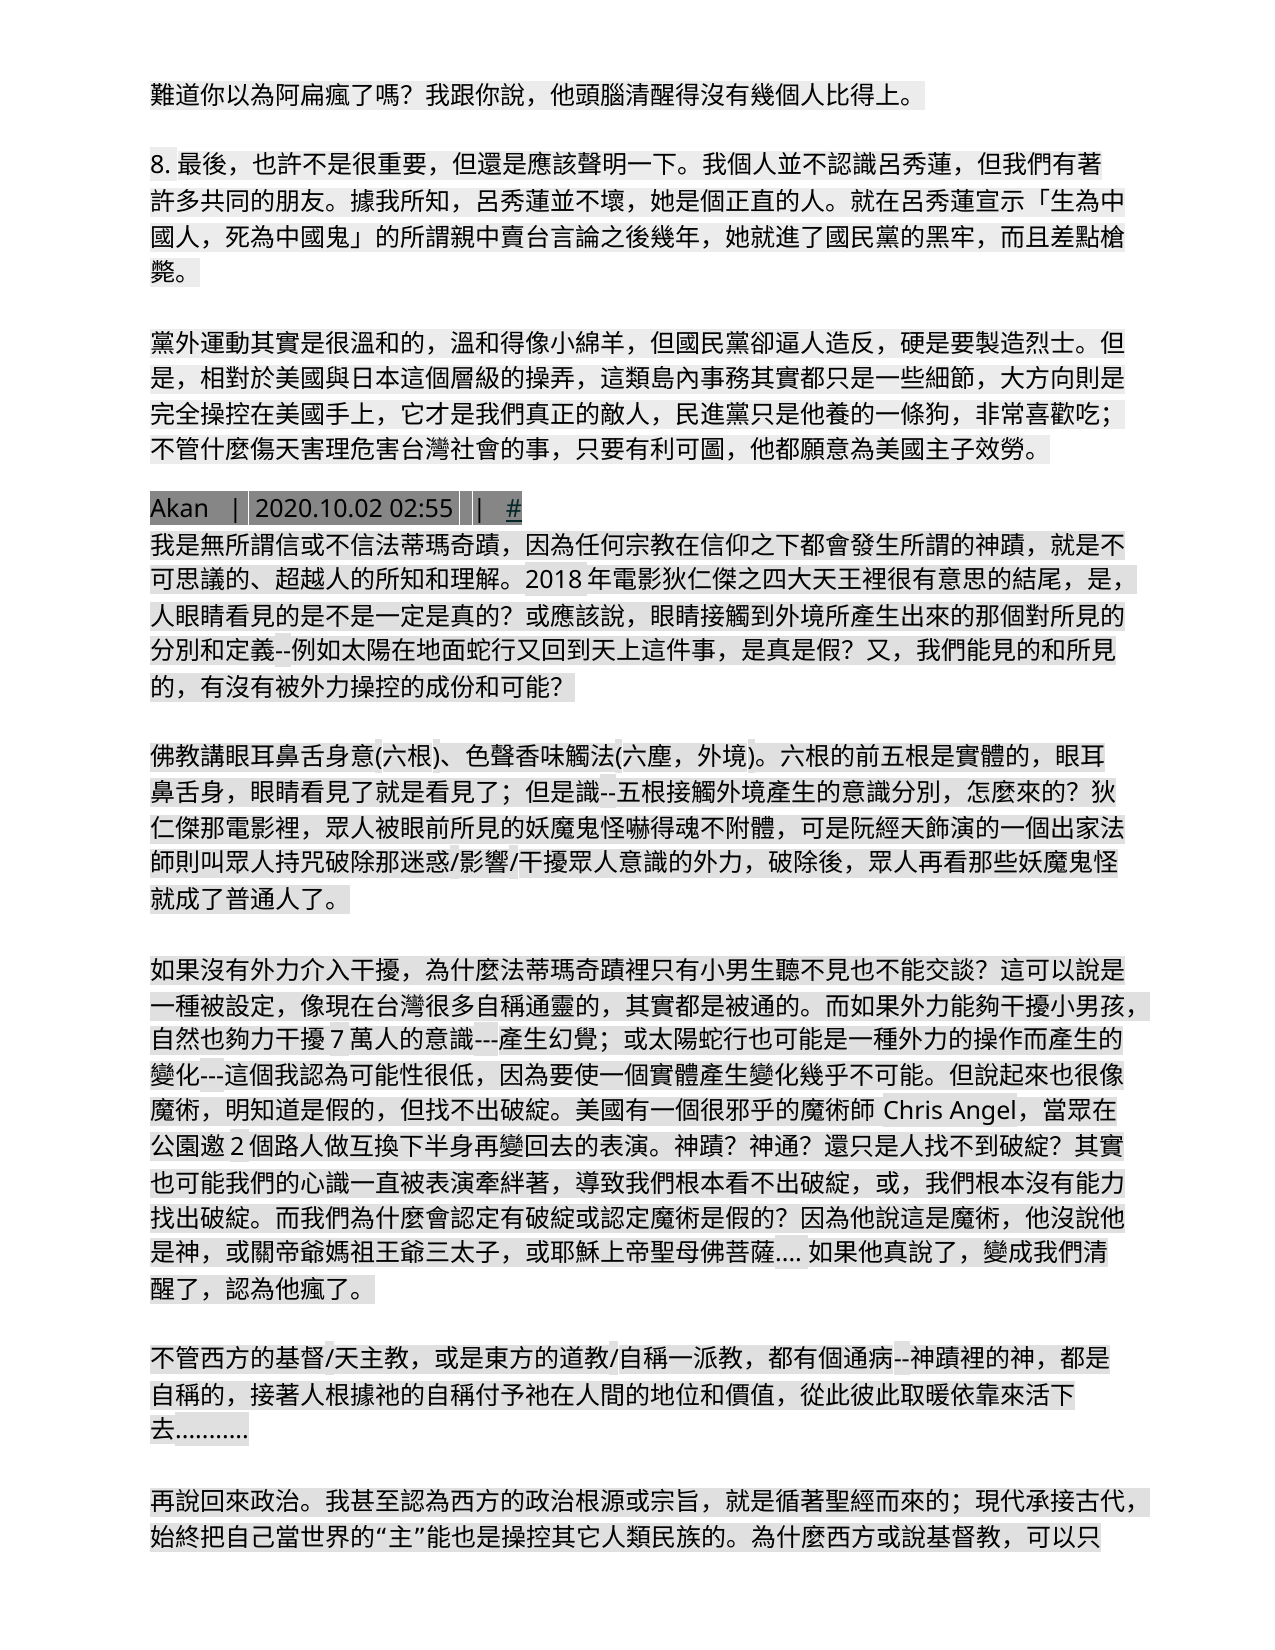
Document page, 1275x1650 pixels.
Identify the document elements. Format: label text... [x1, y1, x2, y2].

text Akan | 2020.10.02 02:55 | # [150, 489, 1125, 525]
text 「生為中國人，死為中國鬼」的呂秀蓮 陳真2020. 10. 02. 三年多前，也就是2017年1月23日和1月24日，我在巴勒網留言板上出了一道「有獎徵答」。舊文新登，再貼一次，不知各位看完有何感想？ 我如此寫道： 最近忙搬家，整理東西之際，找到某人寫的某一本書，裏頭有篇文章，題目叫《比生存更重要的》，內容一兩千字，義正辭嚴，所言甚是，我就摘錄給各位欣賞。如果有人能猜出作者，有獎品哦，獎品是電影《戀戀風塵》正版原聲帶一塊。 該文章說道： 台中有家電子科技公司，「為了孝敬其日籍老闆，規定廣播時全體員工必須在場立正聽訓」。可是有一天，來了某私立職業學校的一群實習生，因為聽不懂日語，於是立正兩分鐘後便紛紛自行坐下聆聽。此事觸怒了該廠日籍經理，除了痛斥學生外，並揚言要將那位據理力爭的學生開除，結果五十餘名實習生決定同進退，全體自動請辭。 作者說： 「這是一則雖然義憤填膺卻也大快人心的消息。日本財閥沾其軍閥之光，戰前享有大東亞帝國的甜頭，戰後猶難忘舊夢綿綿，沉迷於殖民時代的威福，時時刻刻垂涎魚肉台灣人民的樂趣，只要有機可乘，便故態復萌，真是『巴格阿魯』！」 「可憐台灣同胞，經過日本半個世紀的蹂躪欺壓，少數人竟然軟了半截骨頭，遇到日本人便低聲下氣，什麼都不敢做主。」 作者又說： 「這種認命的性格，被日本人所牢牢把握住，於是生殺予奪，愛惡隨心，日人奴化政策的餘音，居然迄今猶繞樑在耳。卻又何等可喜，台灣年輕一代已經把脊椎挺起來，而且挺得很筆直了！」 不過，作者譴責該科技公司的員工為何從來不敢反抗，卻是由一些職校實習生帶頭抗議。作者說，「一般員工固然無知無識的居多，卻也不乏高級職位者，何以如此不明大義，為虎作倀？」 最後，作者鼓勵大家「不要畏懼」，也「不要只在乎飯碗」，因為世上「還有比生存更重要的事」。作者說，「假設人人都有寧為玉碎不為瓦全的覺悟，老闆們又其奈我何？甘地的不合作主義是真可以派上用場的，到頭來投降的將是那自以為是、其實什麼都不是的日籍大財閥。」 作者結論說： 「不合作是需要高度勇氣的，至少要有置諸死地而後生的體認，以及餓死事小失節事大的情操。」不過，作者又說，餓死沒什麼，「畢竟人生自古誰無死，而天地間還有比生命更真、更善、更美的尊嚴與榮耀啊」。 文章內容大致如此，請問作者是誰？請作答。這題很重要哦。估計若能答對者，歷史思想程度至少到達幼稚園大班以上。在這鬼島上，幼稚園大班以上的史學程度已經算很厲害了哦，一般人的腦袋都還停留在阿米巴原蟲的階段。 再給各位一點線索，這書可是當年的暢銷書哦，不斷再版。作者十分滿意自己的思想與才華，在自序裏自稱此書乃是在進行「形而上的觀念批判與理論鋪敘」，因此，作者說，「預購的函件如雪片般飛來」。其中有位讀者寫信給作者，稱讚此書「充滿了中國的儒家思想」，作者聽了非常開心，在自序中表示對此一稱讚「欣然接受」。 作者說，她之所以敢於如此不謙虛，「並非出於個人的狂妄自大，而是因為我體認到我生為中國人，死為中國鬼的事實，於是我必須更加努力於使自己做一個中國人--一個更現代、更邏輯、更活化的中國人。或許這正是此書之所以能引起高度共鳴的原因所在吧。斯時斯地，你我所要追尋的，不就正是一條現代的、邏輯的也活化的中國之路嗎？」。 請問這位「生為中國人，死為中國鬼」、自豪於自己渾身上下「充滿了中國儒家思想」的作者是誰？請作答。 答案是：「黨外才女」呂秀蓮。書名叫做《尋找另一扇窗》 2017年1月24日公佈答案後，我接著繼續寫道： 我只是因為搬家整理東西，剛好看到這書就隨手翻一下，並不是刻意要去找出什麼黑資料，而我要強調的也就是這一點。這樣一些言論絕非特例，而是當年黨外的普遍態度。也就是說： 1. 什麼「支那賤畜」等等這些仇中反華的流行潮流或什麼「天然獨」等等，是阿扁2000年上台後才開始大力炒作。2008年，雖然換馬英九上台，但綠營的炒作仇中反華以及朝著舔美舔日的方向洗腦下一代，卻更是變本加厲。在這之前，黨外一點都不反中。不但不反，而且態度上普遍對於大陸採取親善友好態度，並以中國人自居。 因此，時下流行的這樣一些說法，把台灣這些年來甚囂塵上的仇中反華潮流說成是一種彷彿天經地義、彷彿只要是人盡皆仇中反華、彷彿自古以來台灣人就唾棄中國等等等，全屬一派謊言，完全背離基本事實。就連林義雄當年的省議員競選文宣都是打著「做一個堂堂正正的中國人」為口號。 2. 黨外不但一點都不敵視自己「生為中國人」的基本事實，就連對於中國共產黨也都傾向美化或淡化，以便對抗國民黨的反共宣傳。 比方說，我最近搬家整理東西時還找到一本《美麗島雜誌》第二期。印象中，它只發行了四期之後，美麗島事件就爆發了。這一期裏頭有一篇所謂「台獨理論大師」林濁水的文章，叫做《綠卡攻防戰》，小標題是《推波助瀾的恐共教育》。 林濁水痛批國民黨推行恐共教育，讓台灣人「接受了共產黨乃是罪惡的影像以後，產生了拒共心理」 ，同時也產生另一種效果就是「以為中共很可怕」、「無孔不入」。林濁水痛批國民黨，一方面醜化中共，一方面卻又把中共說得很厲害，讓台灣人民一方面相信大陸人民「生活很悲慘」，卻又同時「喪失了抗共的勇氣和信心」，於是大家紛紛想拿綠卡，一走了之。 3. 國民黨過去長年打一張牌叫做「安定牌」，非常有效，選舉時所向無敵。為了打擊這張「安定牌」，黨外於是就努力告訴大家說中共有多麼友善、無害與理性，甚至「很可愛」(謝長廷語)，並因此大力鼓吹反軍購，因為黨外人士說，中共根本不會打過來，花幾千億買一堆武器幹嘛？ 黨外搞選舉時，經常可聽到類似言論，總是如此告訴群眾說：只要讓更多黨外人士選上民意代表來監督國民黨政府，我們就可以跟中共保持兩岸友好關係，幾千億的軍購將全部統統可以省下來；並且經常做算數題給大家看，告訴大家說，把這幾千億幾萬億拿來分一分，每個人可以分到多少錢，台灣人民的生活品質與社會福利也將大幅改善云云。 台獨聯盟還曾經爭取到美國國會作證，指控國民黨之藉著軍購貪污及政治操弄，要求美國停止對台軍售。 4. 黨外不但不仇中反華，而且對於當時依然倒行逆施的中共政權力圖淡化甚至美化；不光這樣，黨外還傾向批美反日。為什麼呢？因為美國是當年萬惡國民黨的背後靠山，所以，打擊了美國，訴說了美國的陰謀，也就等於傷害了國民黨統治台灣的正當性，選票就會滾滾而來。 就連當年反核也都知道要打擊要害，要害就是核電政策的背後就是美國在下指導棋，牽涉美國公司龐大利益。 黨外不但批美，而且十分反日。舉一例，1989年，侯孝賢的《悲情城市》在威尼斯獲得金獅獎，因為該電影觸及228事件，並且宣稱這些反抗者是「義士」，而不是國民黨教育下的所謂「暴徒」，因此引起當時社會上很大的衝擊。 但是，你知道嗎？黨外一些人，特別是所謂最有理想性 (聽他在放屁)的「新潮流」更是反日，馬上跳出來批評這部電影「美化日本人」，原因是電影中女主角不是在戰後和一個日本女性友人道別嗎？電影中，那個日本女子一句話也沒說，穿著端裝，沉默不語；連這樣也不行，黨外說，這就是「美化日本人」。我記得，當年還不是綠油油的吳念真，馬上反罵民進黨說，「你們那麼多意見，幹嘛不自己去拍部電影？」 5. 我更要強調的是：為何以前如此反日仇日，甚至要求大家連命都可以不要，連飯碗也該打破，就是應該要反日，現在卻努力給大家洗腦，努力竄改殖民歷史，努力舔日本人的LP，舔得完全沒有半點廉恥心。何以致之？這裏頭當然絕對沒有半點所謂「天然」的成份，全是根據政治利益所進行的政治操弄與洗腦。 6.更重要的一點，也就是我要說的最重要的一點結論是：這樣一些仇中反華及舔美舔日的政治操弄與洗腦，絕非個人之所為，也絕非民進黨一黨之所為，而是美國一手包辦，日本協助辦理。也就是說，我們都只是人家的一個鬥爭用的棋子，差別只是在於民進黨極其有意地樂於擔任這樣一種漢奸角色，從中獲取私人暴利與權力，而我們只是餵食這群豺狼虎豹的祭品。 美國在仇中反華的洗腦工作，依我判斷，大約在2008年馬英九上台後便開始加大力道，跡近瘋狂。重點當然不是馬英九上不上台，重點是中國大陸在這個時間點已經實質崛起，對美國產生極大壓力。 我知道裝模作樣自以為很有理性的人，一定會裝模作樣地跟我要證據。我很懶得理會這類無腦人士。因為，只要稍微對政治有點了解，難道連這麼明明白白的事實也看不出來？ 事實上，我有更直接的證據，但我的第一手證人「們」不可能會願意出面作證，所以我也沒法多說什麼。我只能說，美國才是這一切操弄仇中反華舔美舔日洗腦的操盤者，操弄方式之一就是透過對於台灣主流媒體與學界的直接操控，包括人事任用，完全是美方一手主導。這只是一個基本事實。 7. 在這個意義上，民進黨只是一種幫凶與打手的漢奸走狗角色，他本身並沒有自主意志，阿扁說得完全正確，台灣是由「美國在台軍政府」所管轄，而所謂台灣總統就如阿扁所說，只是美國軍政府的一個執行者，隨便一個 AIT (美國在台協會)的小職員，都比所謂台灣總統更有發號施令的權力。 阿扁因為貪汙入獄，他向美國法院提出抗告，要求美國政府為他平反，理由是他只是美國利益的一個執行者，他擔任所謂總統時並沒有違背美國的命令。阿扁宣稱，美國才真正具有統治台灣的實權，因此要求美國法院撤銷台灣法院對他的判決。阿扁說，台灣的法院並不合法，根本無權對他做出判決，而美國政府及其所屬的法律體系，才是台灣真正的統治者。 難道你以為阿扁瘋了嗎？我跟你說，他頭腦清醒得沒有幾個人比得上。 8. 最後，也許不是很重要，但還是應該聲明一下。我個人並不認識呂秀蓮，但我們有著許多共同的朋友。據我所知，呂秀蓮並不壞，她是個正直的人。就在呂秀蓮宣示「生為中國人，死為中國鬼」的所謂親中賣台言論之後幾年，她就進了國民黨的黑牢，而且差點槍斃。 黨外運動其實是很溫和的，溫和得像小綿羊，但國民黨卻逼人造反，硬是要製造烈士。但是，相對於美國與日本這個層級的操弄，這類島內事務其實都只是一些細節，大方向則是完全操控在美國手上，它才是我們真正的敵人，民進黨只是他養的一條狗，非常喜歡吃；不管什麼傷天害理危害台灣社會的事，只要有利可圖，他都願意為美國主子效勞。 [150, 75, 1125, 464]
text 我是無所謂信或不信法蒂瑪奇蹟，因為任何宗教在信仰之下都會發生所謂的神蹟，就是不可思議的、超越人的所知和理解。2018年電影狄仁傑之四大天王裡很有意思的結尾，是，人眼睛看見的是不是一定是真的？或應該說，眼睛接觸到外境所產生出來的那個對所見的分別和定義--例如太陽在地面蛇行又回到天上這件事，是真是假？又，我們能見的和所見的，有沒有被外力操控的成份和可能？ 佛教講眼耳鼻舌身意(六根)、色聲香味觸法(六塵，外境)。六根的前五根是實體的，眼耳鼻舌身，眼睛看見了就是看見了；但是識--五根接觸外境產生的意識分別，怎麼來的？狄仁傑那電影裡，眾人被眼前所見的妖魔鬼怪嚇得魂不附體，可是阮經天飾演的一個出家法師則叫眾人持咒破除那迷惑/影響/干擾眾人意識的外力，破除後，眾人再看那些妖魔鬼怪就成了普通人了。 如果沒有外力介入干擾，為什麼法蒂瑪奇蹟裡只有小男生聽不見也不能交談？這可以說是一種被設定，像現在台灣很多自稱通靈的，其實都是被通的。而如果外力能夠干擾小男孩，自然也夠力干擾7萬人的意識---產生幻覺；或太陽蛇行也可能是一種外力的操作而產生的變化---這個我認為可能性很低，因為要使一個實體產生變化幾乎不可能。但說起來也很像魔術，明知道是假的，但找不出破綻。美國有一個很邪乎的魔術師 Chris Angel，當眾在公園邀2個路人做互換下半身再變回去的表演。神蹟？神通？還只是人找不到破綻？其實也可能我們的心識一直被表演牽絆著，導致我們根本看不出破綻，或，我們根本沒有能力找出破綻。而我們為什麼會認定有破綻或認定魔術是假的？因為他說這是魔術，他沒說他是神，或關帝爺媽祖王爺三太子，或耶穌上帝聖母佛菩薩.... 如果他真說了，變成我們清醒了，認為他瘋了。 不管西方的基督/天主教，或是東方的道教/自稱一派教，都有個通病--神蹟裡的神，都是自稱的，接著人根據祂的自稱付予祂在人間的地位和價值，從此彼此取暖依靠來活下去........... 再說回來政治。我甚至認為西方的政治根源或宗旨，就是循著聖經而來的；現代承接古代，始終把自己當世界的“主”能也是操控其它人類民族的。為什麼西方或說基督教，可以只因為某個人(先知)在山上聽到一個異聲自稱祂是上帝，而祂就變成了全宇宙和地球上的最大？而中國自古代就以玉皇大帝為天，這個天，我們從來也沒說祂是全宇宙的天，頂多就是中國天上的天......... [150, 525, 1125, 1552]
